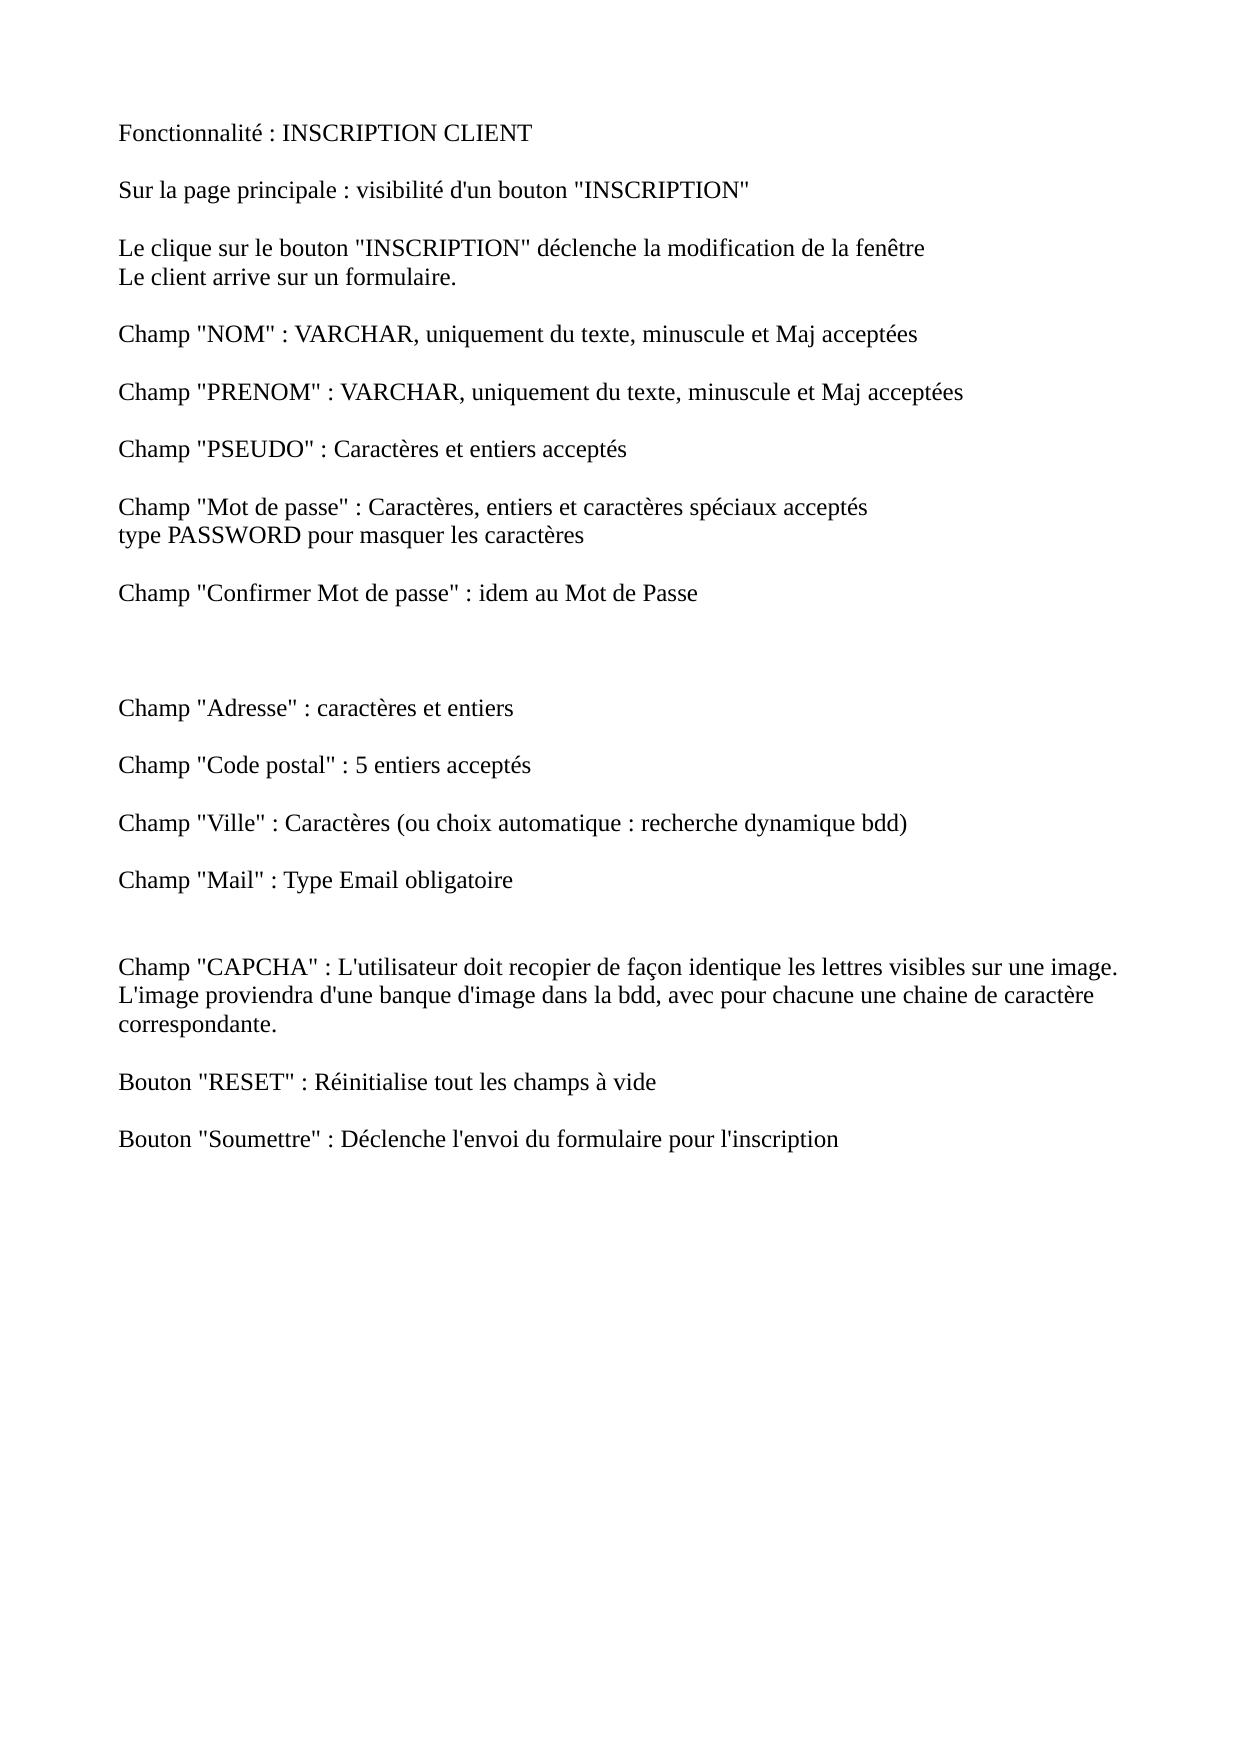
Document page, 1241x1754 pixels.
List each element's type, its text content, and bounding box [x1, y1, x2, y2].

text Sur la page principale : visibilité d'un bouton "INSCRIPTION" [118, 176, 1122, 204]
text Bouton "Soumettre" : Déclenche l'envoi du formulaire pour l'inscription [118, 1124, 1122, 1153]
text Champ "Confirmer Mot de passe" : idem au Mot de Passe [118, 578, 1122, 607]
text Champ "Adresse" : caractères et entiers [118, 693, 1122, 722]
text Le clique sur le bouton "INSCRIPTION" déclenche la modification de la fenêtre Le client arrive sur un formulaire. [118, 233, 1122, 291]
text Champ "Mail" : Type Email obligatoire [118, 866, 1122, 894]
text Bouton "RESET" : Réinitialise tout les champs à vide [118, 1067, 1122, 1096]
text L'image proviendra d'une banque d'image dans la bdd, avec pour chacune une chaine de caractère correspondante. [118, 981, 1122, 1038]
text Champ "Ville" : Caractères (ou choix automatique : recherche dynamique bdd) [118, 808, 1122, 837]
text Champ "Mot de passe" : Caractères, entiers et caractères spéciaux acceptés type PASSWORD pour masquer les caractères [118, 492, 1122, 549]
text Champ "PSEUDO" : Caractères et entiers acceptés [118, 434, 1122, 463]
text Champ "CAPCHA" : L'utilisateur doit recopier de façon identique les lettres visibles sur une image. [118, 952, 1122, 981]
text Champ "NOM" : VARCHAR, uniquement du texte, minuscule et Maj acceptées [118, 319, 1122, 348]
text Champ "Code postal" : 5 entiers acceptés [118, 751, 1122, 779]
text Champ "PRENOM" : VARCHAR, uniquement du texte, minuscule et Maj acceptées [118, 377, 1122, 406]
text Fonctionnalité : INSCRIPTION CLIENT [118, 118, 1122, 147]
